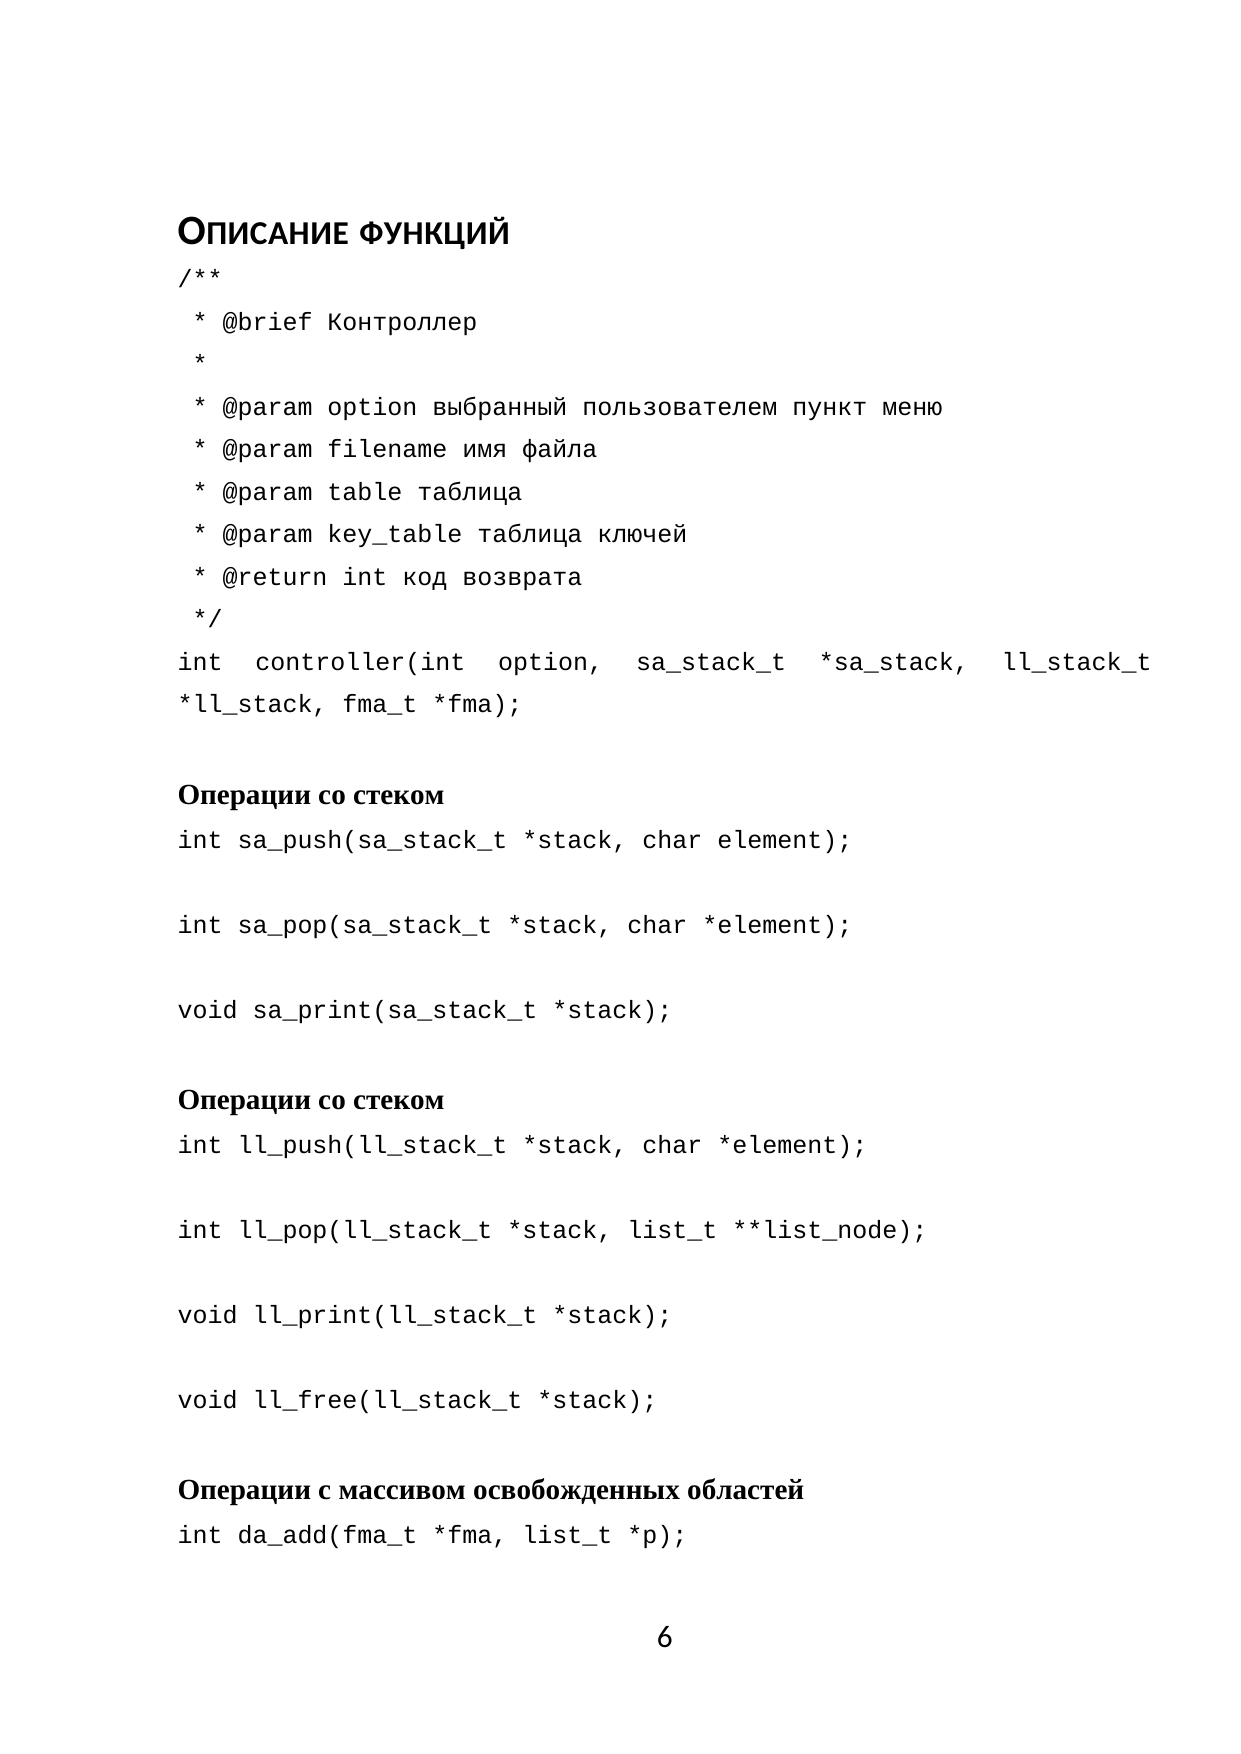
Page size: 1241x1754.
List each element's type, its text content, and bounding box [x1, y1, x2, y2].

subtitle Описание функций [177, 204, 1152, 255]
text * @return int код возврата [177, 564, 1152, 593]
text Операции со стеком [177, 1082, 1152, 1116]
text int sa_push(sa_stack_t *stack, char element); [177, 827, 1152, 856]
text * @param option выбранный пользователем пункт меню [177, 394, 1152, 423]
text void sa_print(sa_stack_t *stack); [177, 997, 1152, 1026]
text */ [177, 607, 1152, 635]
text int ll_pop(ll_stack_t *stack, list_t **list_node); [177, 1217, 1152, 1246]
text * @param key_table таблица ключей [177, 522, 1152, 550]
text int controller(int option, sa_stack_t *sa_stack, ll_stack_t *ll_stack, fma_t *fma); [177, 649, 1152, 720]
text void ll_free(ll_stack_t *stack); [177, 1387, 1152, 1416]
text int sa_pop(sa_stack_t *stack, char *element); [177, 912, 1152, 941]
text * @param table таблица [177, 479, 1152, 508]
text * @brief Контроллер [177, 309, 1152, 338]
text * [177, 352, 1152, 380]
text int ll_push(ll_stack_t *stack, char *element); [177, 1132, 1152, 1161]
text Операции со стеком [177, 777, 1152, 810]
text * @param filename имя файла [177, 437, 1152, 465]
text void ll_print(ll_stack_t *stack); [177, 1302, 1152, 1331]
text /** [177, 267, 1152, 295]
text Операции с массивом освобожденных областей [177, 1472, 1152, 1506]
text int da_add(fma_t *fma, list_t *p); [177, 1523, 1152, 1551]
